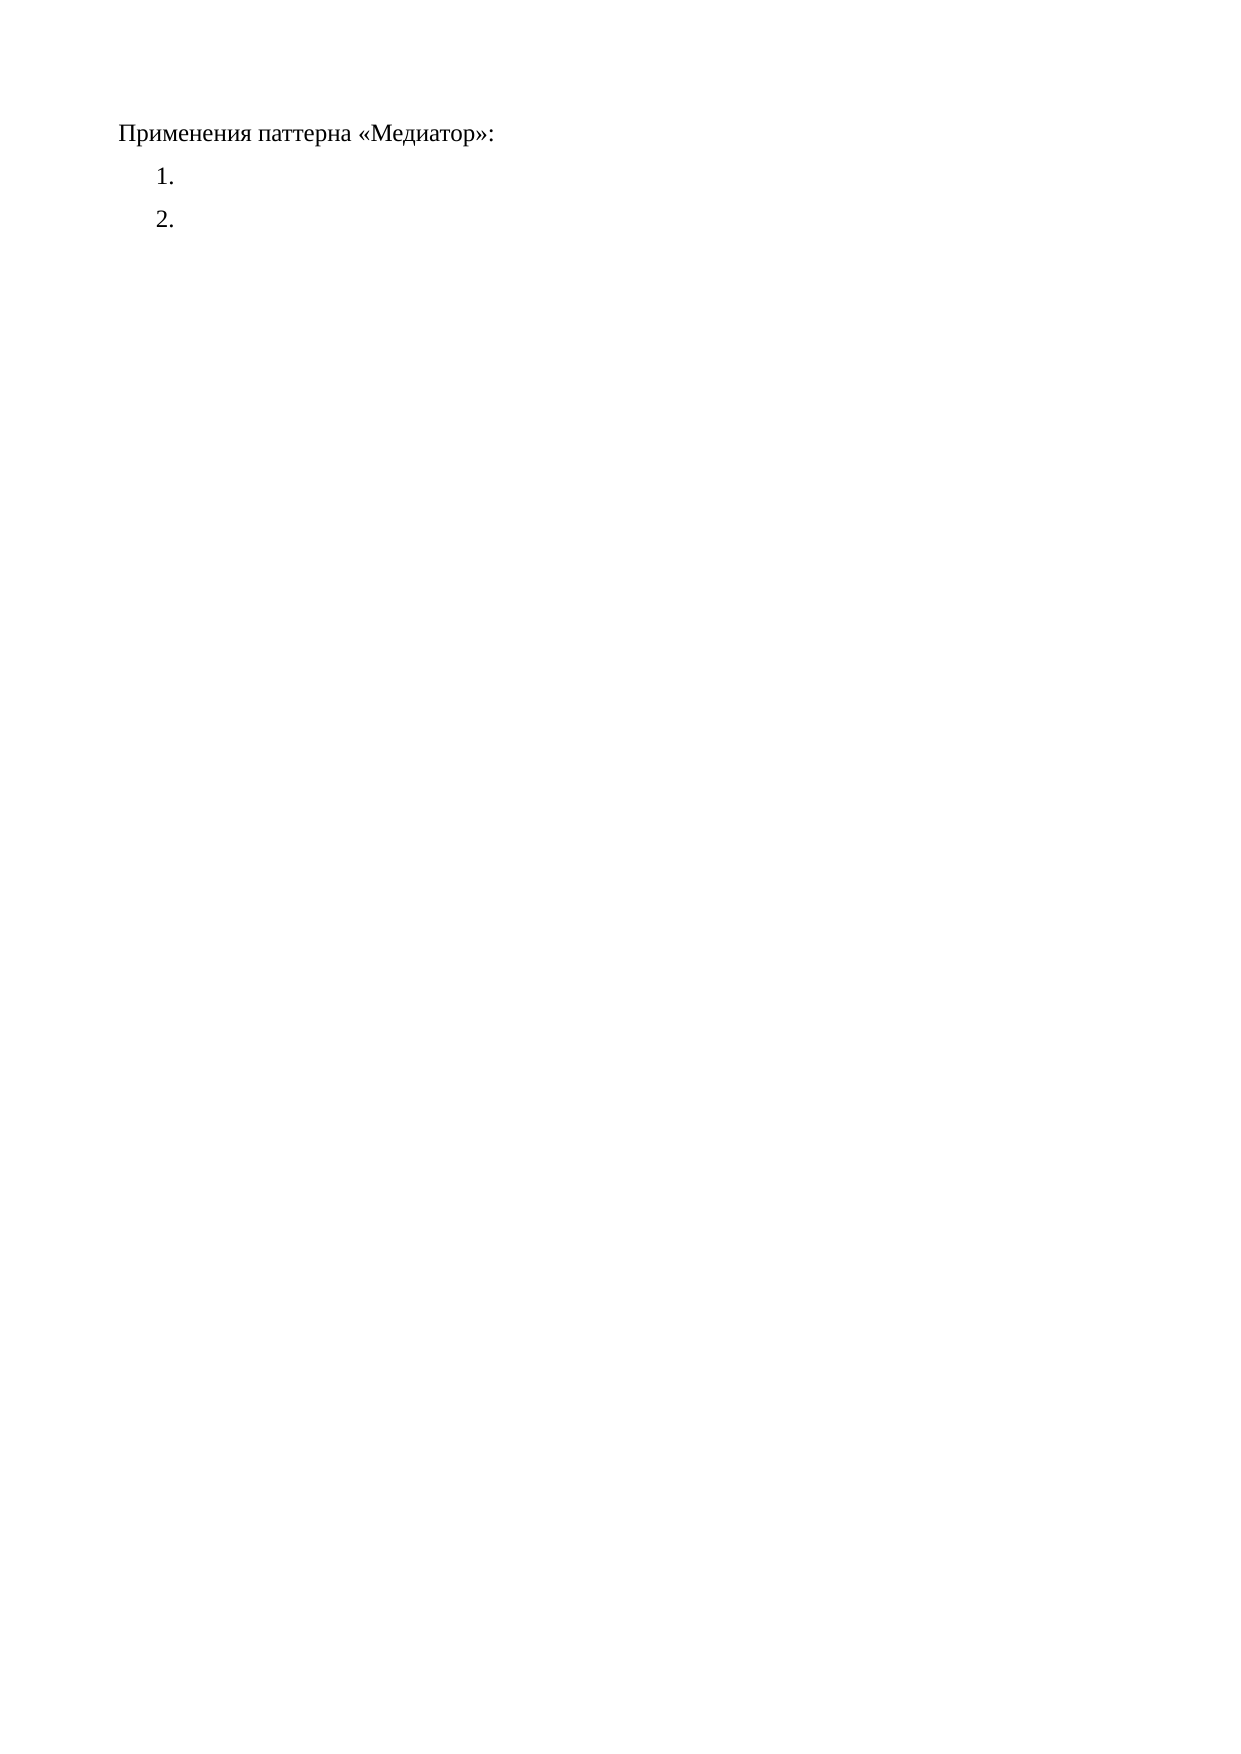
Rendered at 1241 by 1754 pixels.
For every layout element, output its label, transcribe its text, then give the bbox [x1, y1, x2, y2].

text Применения паттерна «Медиатор»: [118, 118, 1122, 147]
